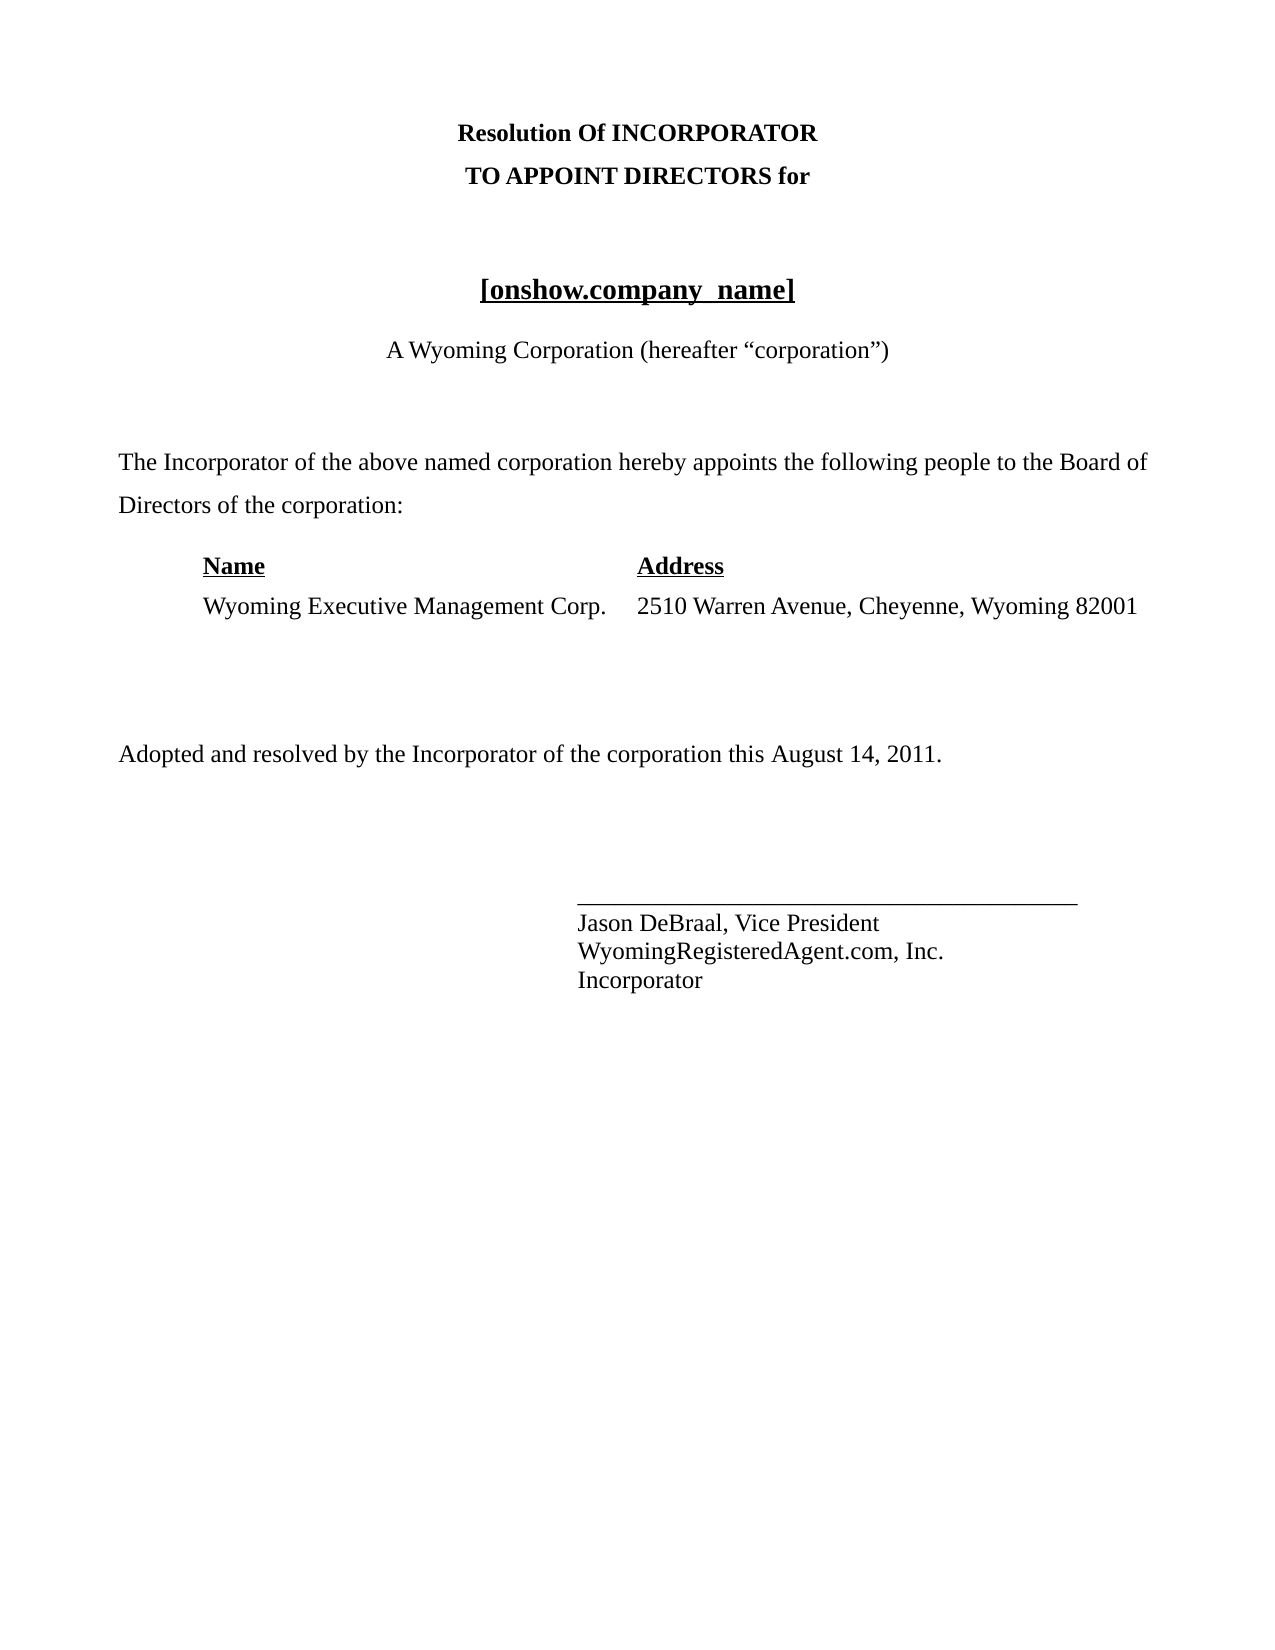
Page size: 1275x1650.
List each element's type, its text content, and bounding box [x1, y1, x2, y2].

table_cell Wyoming Executive Management Corp. [190, 586, 624, 626]
table_header Name [190, 545, 624, 586]
text ________________________________________ Jason DeBraal, Vice President [577, 879, 1157, 936]
text Resolution Of INCORPORATOR TO APPOINT DIRECTORS for [118, 118, 1157, 190]
text The Incorporator of the above named corporation hereby appoints the following people to the Board of Directors of the corporation: [118, 447, 1157, 518]
text WyomingRegisteredAgent.com, Inc. [577, 936, 1157, 965]
text Incorporator [577, 965, 1157, 994]
text Adopted and resolved by the Incorporator of the corporation this August 14, 2011. [118, 739, 1157, 768]
table_header Address [624, 545, 1157, 586]
text [onshow.company_name] [118, 272, 1157, 306]
table_cell 2510 Warren Avenue, Cheyenne, Wyoming 82001 [624, 586, 1157, 626]
text A Wyoming Corporation (hereafter “corporation”) [118, 335, 1157, 364]
